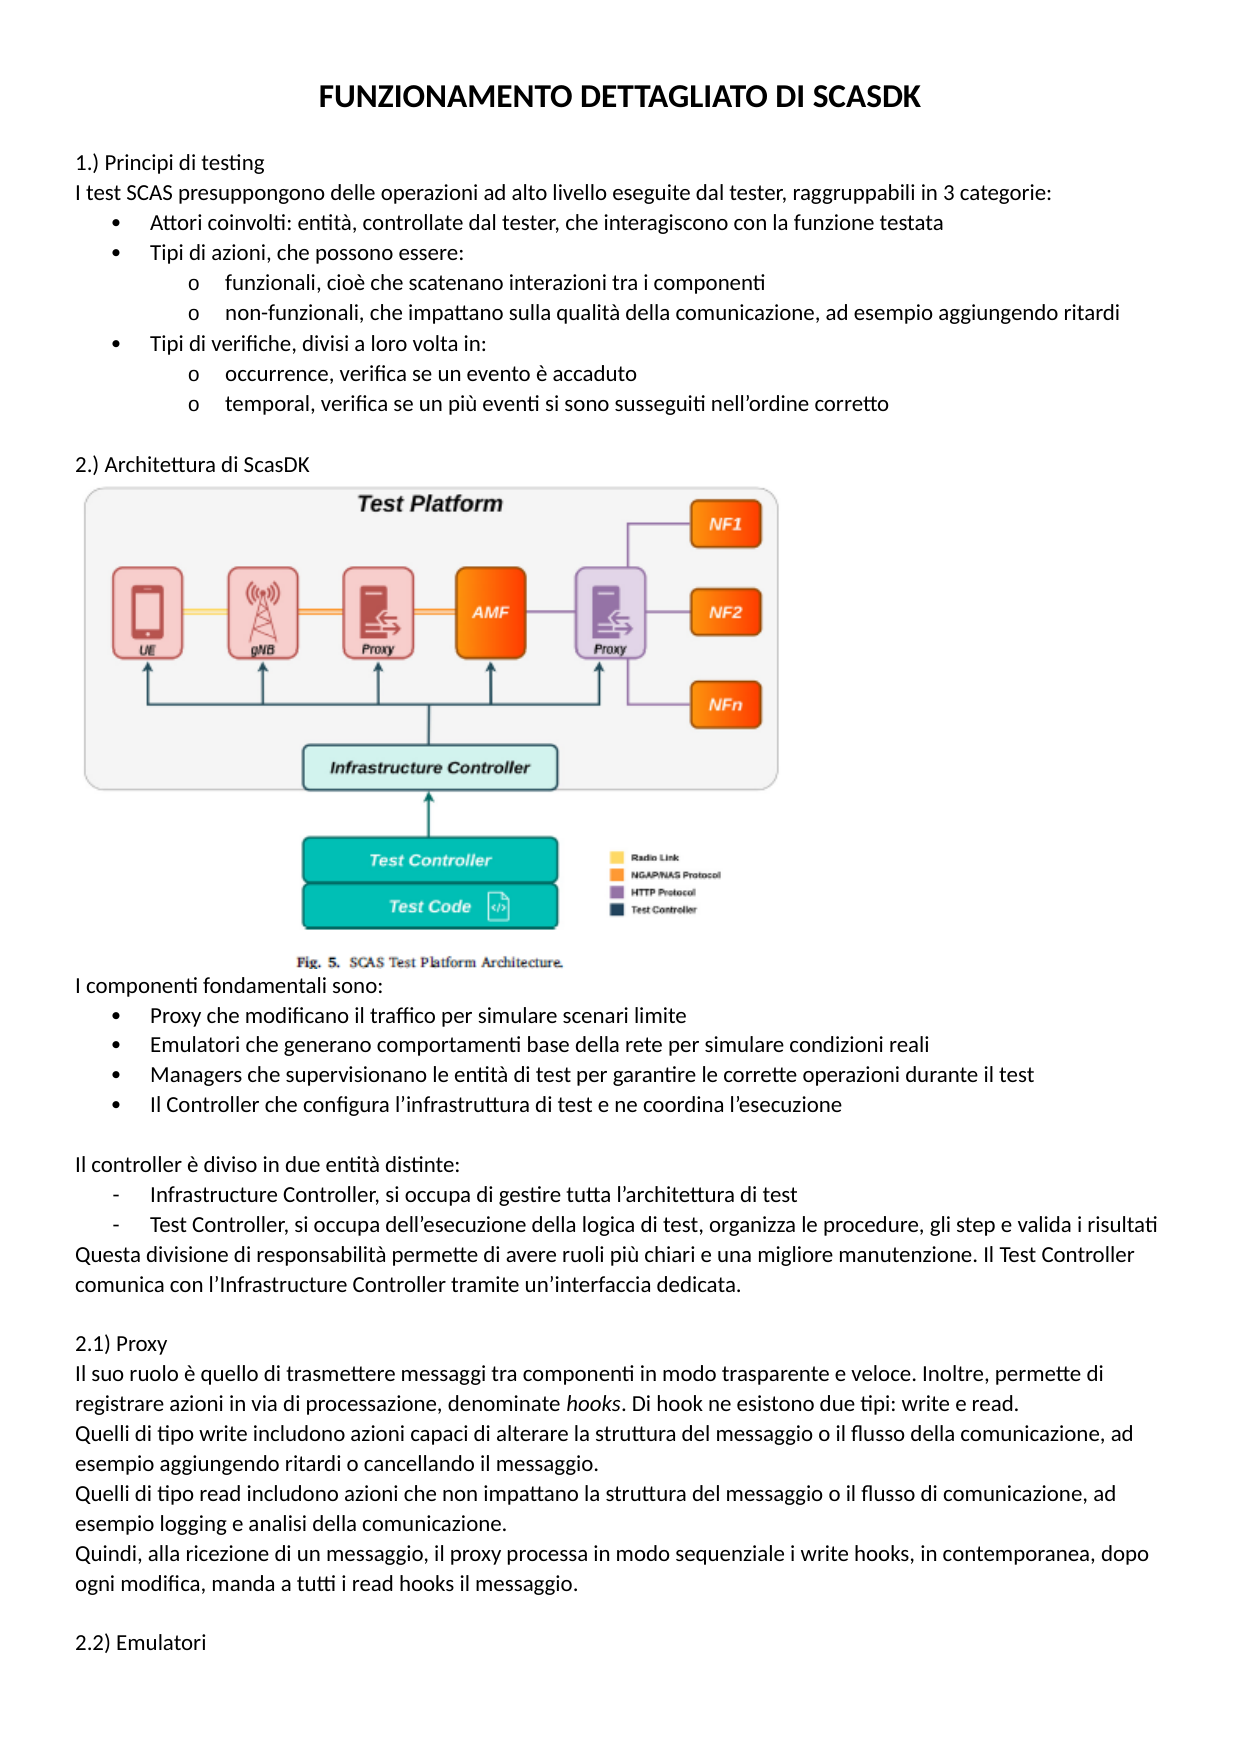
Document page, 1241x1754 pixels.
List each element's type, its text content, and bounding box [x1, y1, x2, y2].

text Questa divisione di responsabilità permette di avere ruoli più chiari e una migliore manutenzione. Il Test Controller comunica con l’Infrastructure Controller tramite un’interfaccia dedicata. [75, 1240, 1165, 1298]
list Tipi di azioni, che possono essere: [112, 238, 1165, 266]
text 2.2) Emulatori [75, 1628, 1165, 1657]
list Managers che supervisionano le entità di test per garantire le corrette operazioni durante il test [112, 1061, 1165, 1088]
text Quelli di tipo write includono azioni capaci di alterare la struttura del messaggio o il flusso della comunicazione, ad esempio aggiungendo ritardi o cancellando il messaggio. [75, 1419, 1165, 1477]
list non-funzionali, che impattano sulla qualità della comunicazione, ad esempio aggiungendo ritardi [187, 298, 1165, 327]
list Il Controller che configura l’infrastruttura di test e ne coordina l’esecuzione [112, 1090, 1165, 1118]
text Il controller è diviso in due entità distinte: [75, 1150, 1165, 1178]
list Proxy che modificano il traffico per simulare scenari limite [112, 1001, 1165, 1029]
text Il suo ruolo è quello di trasmettere messaggi tra componenti in modo trasparente e veloce. Inoltre, permette di registrare azioni in via di processazione, denominate hooks. Di hook ne esistono due tipi: write e read. [75, 1359, 1165, 1417]
text Quelli di tipo read includono azioni che non impattano la struttura del messaggio o il flusso di comunicazione, ad esempio logging e analisi della comunicazione. [75, 1479, 1165, 1537]
list Attori coinvolti: entità, controllate dal tester, che interagiscono con la funzione testata [112, 208, 1165, 236]
text 2.) Architettura di ScasDK [75, 450, 1165, 478]
text Quindi, alla ricezione di un messaggio, il proxy processa in modo sequenziale i write hooks, in contemporanea, dopo ogni modifica, manda a tutti i read hooks il messaggio. [75, 1539, 1165, 1597]
list funzionali, cioè che scatenano interazioni tra i componenti [187, 268, 1165, 297]
text 1.) Principi di testing [75, 148, 1165, 176]
list Test Controller, si occupa dell’esecuzione della logica di test, organizza le procedure, gli step e valida i risultati [112, 1210, 1165, 1238]
text 2.1) Proxy [75, 1329, 1165, 1358]
text I test SCAS presuppongono delle operazioni ad alto livello eseguite dal tester, raggruppabili in 3 categorie: [75, 178, 1165, 206]
list temporal, verifica se un più eventi si sono susseguiti nell’ordine corretto [187, 389, 1165, 418]
text I componenti fondamentali sono: [75, 971, 1165, 999]
list Tipi di verifiche, divisi a loro volta in: [112, 329, 1165, 357]
list Infrastructure Controller, si occupa di gestire tutta l’architettura di test [112, 1180, 1165, 1208]
list Emulatori che generano comportamenti base della rete per simulare condizioni reali [112, 1031, 1165, 1059]
list occurrence, verifica se un evento è accaduto [187, 359, 1165, 387]
text FUNZIONAMENTO DETTAGLIATO DI SCASDK [75, 75, 1165, 116]
